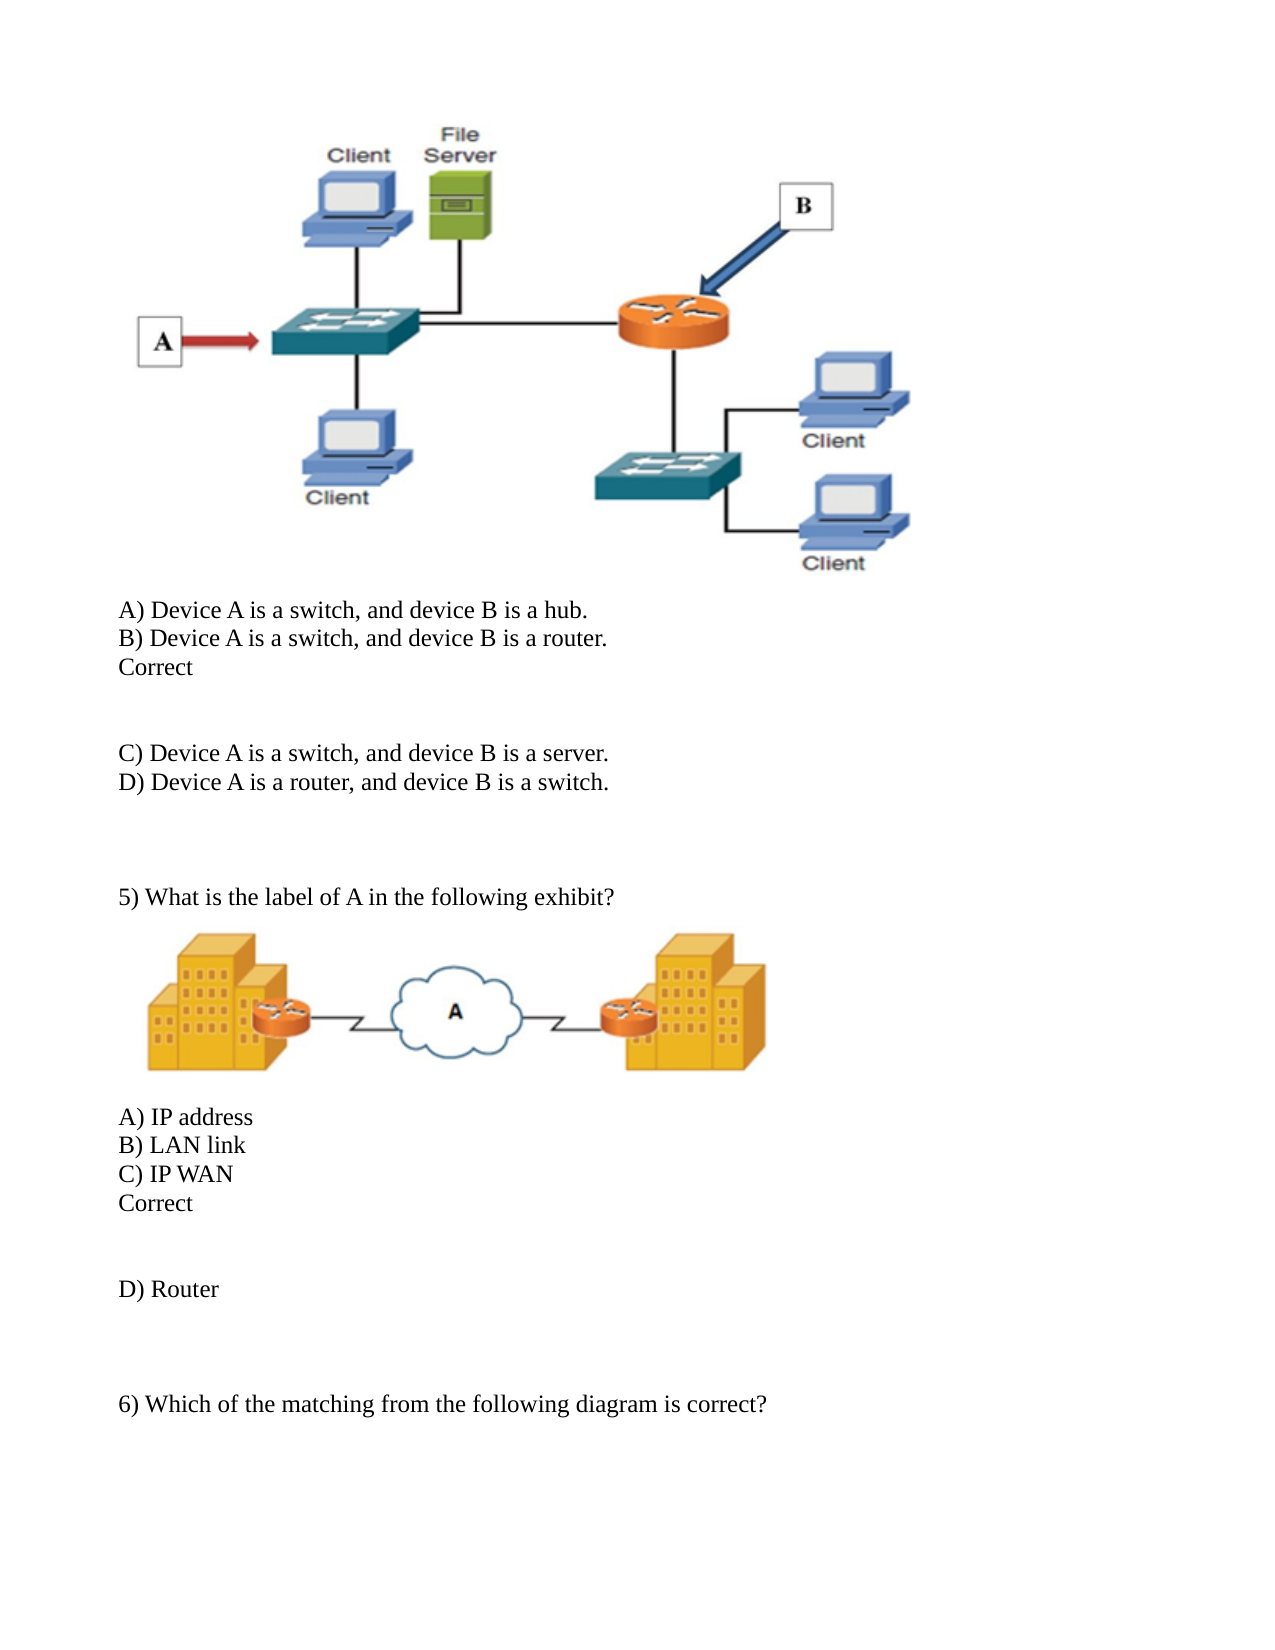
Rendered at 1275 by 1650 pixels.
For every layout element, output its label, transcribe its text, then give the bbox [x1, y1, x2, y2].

text C) Device A is a switch, and device B is a server. [118, 738, 1157, 767]
text C) IP WAN [118, 1159, 1157, 1188]
text B) Device A is a switch, and device B is a router. [118, 623, 1157, 652]
text Correct [118, 1188, 1157, 1217]
text 5) What is the label of A in the following exhibit? [118, 882, 1157, 911]
text 6) Which of the matching from the following diagram is correct? [118, 1389, 1157, 1418]
text D) Router [118, 1274, 1157, 1303]
text A) Device A is a switch, and device B is a hub. [118, 595, 1157, 623]
picture [118, 911, 804, 1102]
text A) IP address [118, 1102, 1157, 1130]
text Correct [118, 652, 1157, 681]
text B) LAN link [118, 1130, 1157, 1159]
text D) Device A is a router, and device B is a switch. [118, 767, 1157, 796]
picture [118, 118, 961, 595]
